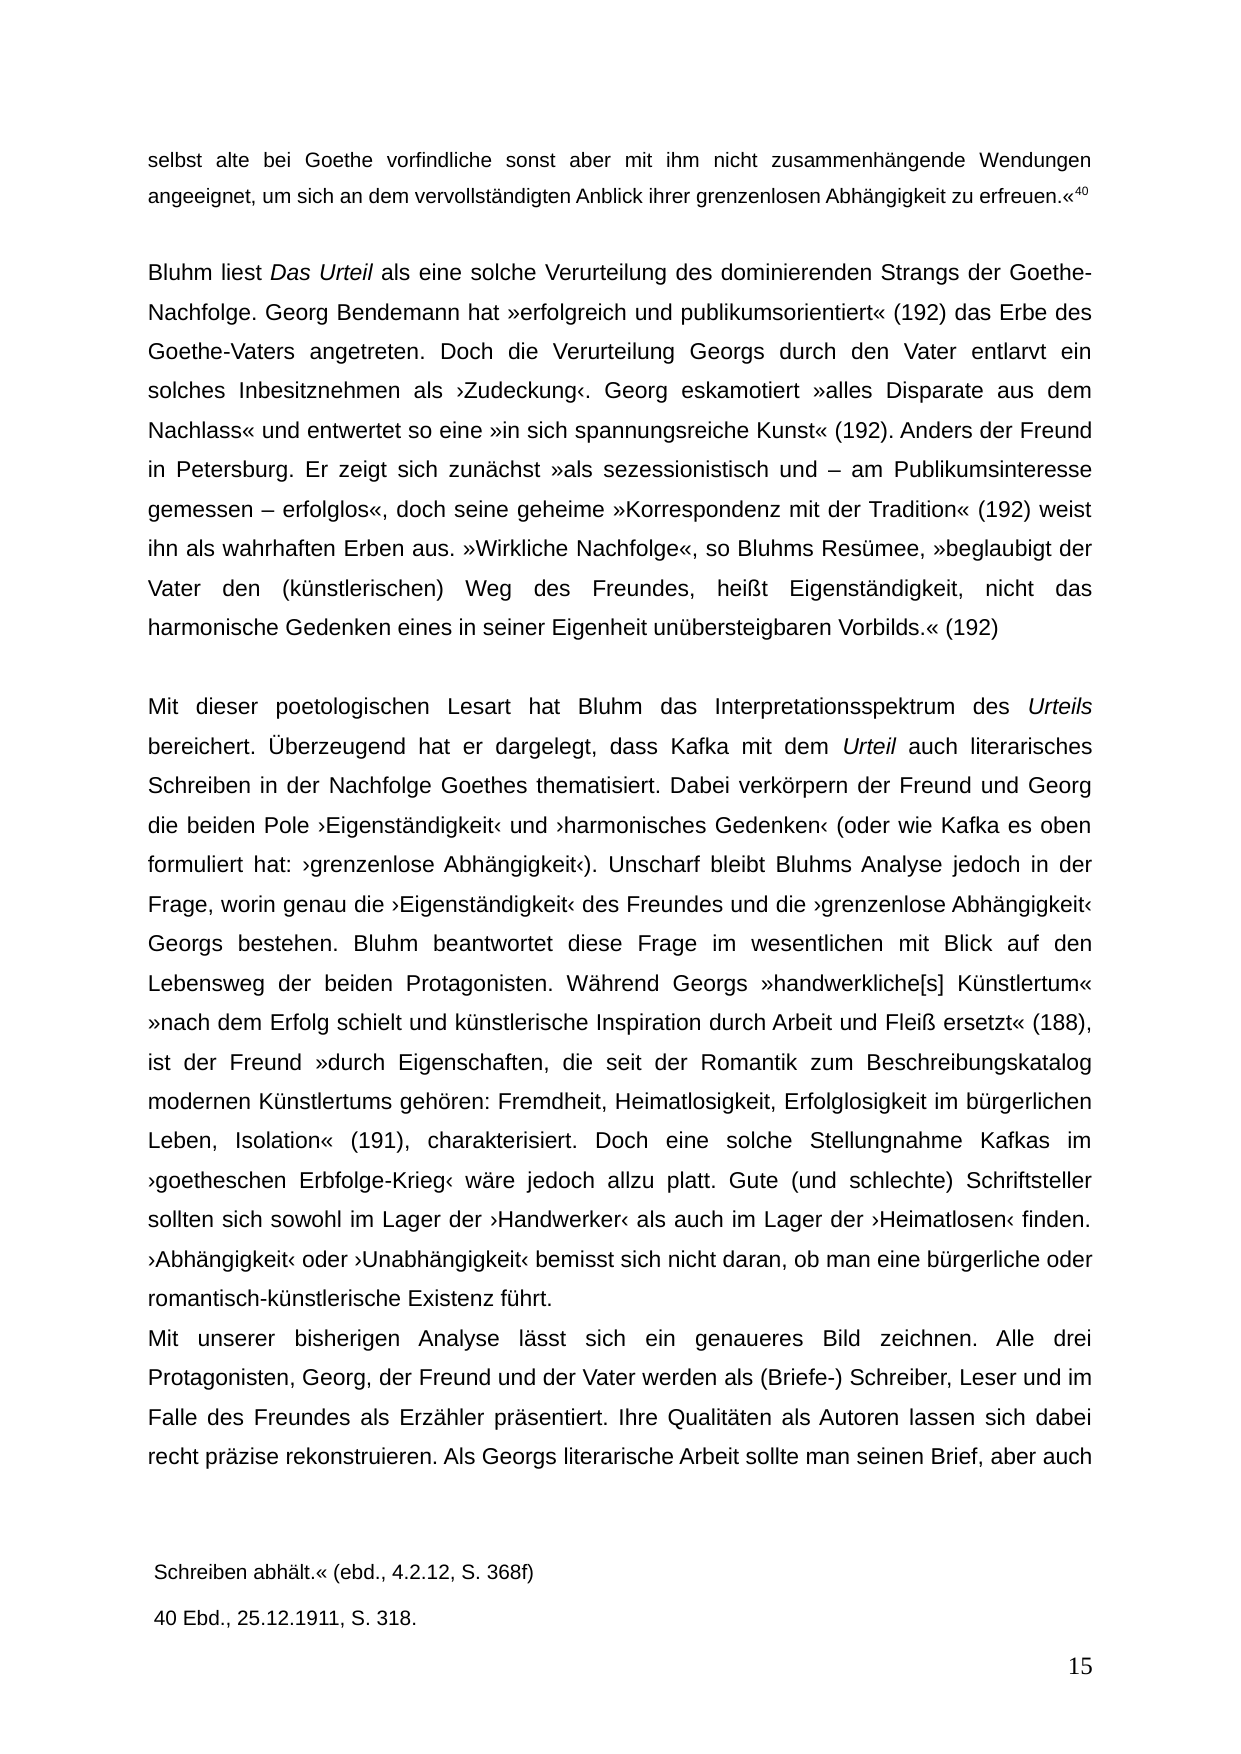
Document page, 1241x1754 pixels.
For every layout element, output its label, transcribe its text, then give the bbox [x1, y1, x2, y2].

text Schreiben abhält.« (ebd., 4.2.12, S. 368f) [148, 1555, 1093, 1590]
text Mit dieser poetologischen Lesart hat Bluhm das Interpretationsspektrum des Urteils bereichert. Überzeugend hat er dargelegt, dass Kafka mit dem Urteil auch literarisches Schreiben in der Nachfolge Goethes thematisiert. Dabei verkörpern der Freund und Georg die beiden Pole ›Eigenständigkeit‹ und ›harmonisches Gedenken‹ (oder wie Kafka es oben formuliert hat: ›grenzenlose Abhängigkeit‹). Unscharf bleibt Bluhms Analyse jedoch in der Frage, worin genau die ›Eigenständigkeit‹ des Freundes und die ›grenzenlose Abhängigkeit‹ Georgs bestehen. Bluhm beantwortet diese Frage im wesentlichen mit Blick auf den Lebensweg der beiden Protagonisten. Während Georgs »handwerkliche[s] Künstlertum« »nach dem Erfolg schielt und künstlerische Inspiration durch Arbeit und Fleiß ersetzt« (188), ist der Freund »durch Eigenschaften, die seit der Romantik zum Beschreibungskatalog modernen Künstlertums gehören: Fremdheit, Heimatlosigkeit, Erfolglosigkeit im bürgerlichen Leben, Isolation« (191), charakterisiert. Doch eine solche Stellungnahme Kafkas im ›goetheschen Erbfolge-Krieg‹ wäre jedoch allzu platt. Gute (und schlechte) Schriftsteller sollten sich sowohl im Lager der ›Handwerker‹ als auch im Lager der ›Heimatlosen‹ finden. ›Abhängigkeit‹ oder ›Unabhängigkeit‹ bemisst sich nicht daran, ob man eine bürgerliche oder romantisch-künstlerische Existenz führt. [148, 693, 1093, 1312]
text selbst alte bei Goethe vorfindliche sonst aber mit ihm nicht zusammenhängende Wendungen angeeignet, um sich an dem vervollständigten Anblick ihrer grenzenlosen Abhängigkeit zu erfreuen.« [148, 148, 1093, 207]
text Mit unserer bisherigen Analyse lässt sich ein genaueres Bild zeichnen. Alle drei Protagonisten, Georg, der Freund und der Vater werden als (Briefe-) Schreiber, Leser und im Falle des Freundes als Erzähler präsentiert. Ihre Qualitäten als Autoren lassen sich dabei recht präzise rekonstruieren. Als Georgs literarische Arbeit sollte man seinen Brief, aber auch [148, 1325, 1093, 1470]
text Bluhm liest Das Urteil als eine solche Verurteilung des dominierenden Strangs der Goethe-Nachfolge. Georg Bendemann hat »erfolgreich und publikumsorientiert« (192) das Erbe des Goethe-Vaters angetreten. Doch die Verurteilung Georgs durch den Vater entlarvt ein solches Inbesitznehmen als ›Zudeckung‹. Georg eskamotiert »alles Disparate aus dem Nachlass« und entwertet so eine »in sich spannungsreiche Kunst« (192). Anders der Freund in Petersburg. Er zeigt sich zunächst »als sezessionistisch und – am Publikumsinteresse gemessen – erfolglos«, doch seine geheime »Korrespondenz mit der Tradition« (192) weist ihn als wahrhaften Erben aus. »Wirkliche Nachfolge«, so Bluhms Resümee, »beglaubigt der Vater den (künstlerischen) Weg des Freundes, heißt Eigenständigkeit, nicht das harmonische Gedenken eines in seiner Eigenheit unübersteigbaren Vorbilds.« (192) [148, 259, 1093, 641]
text Ebd., 25.12.1911, S. 318. [148, 1601, 1093, 1636]
